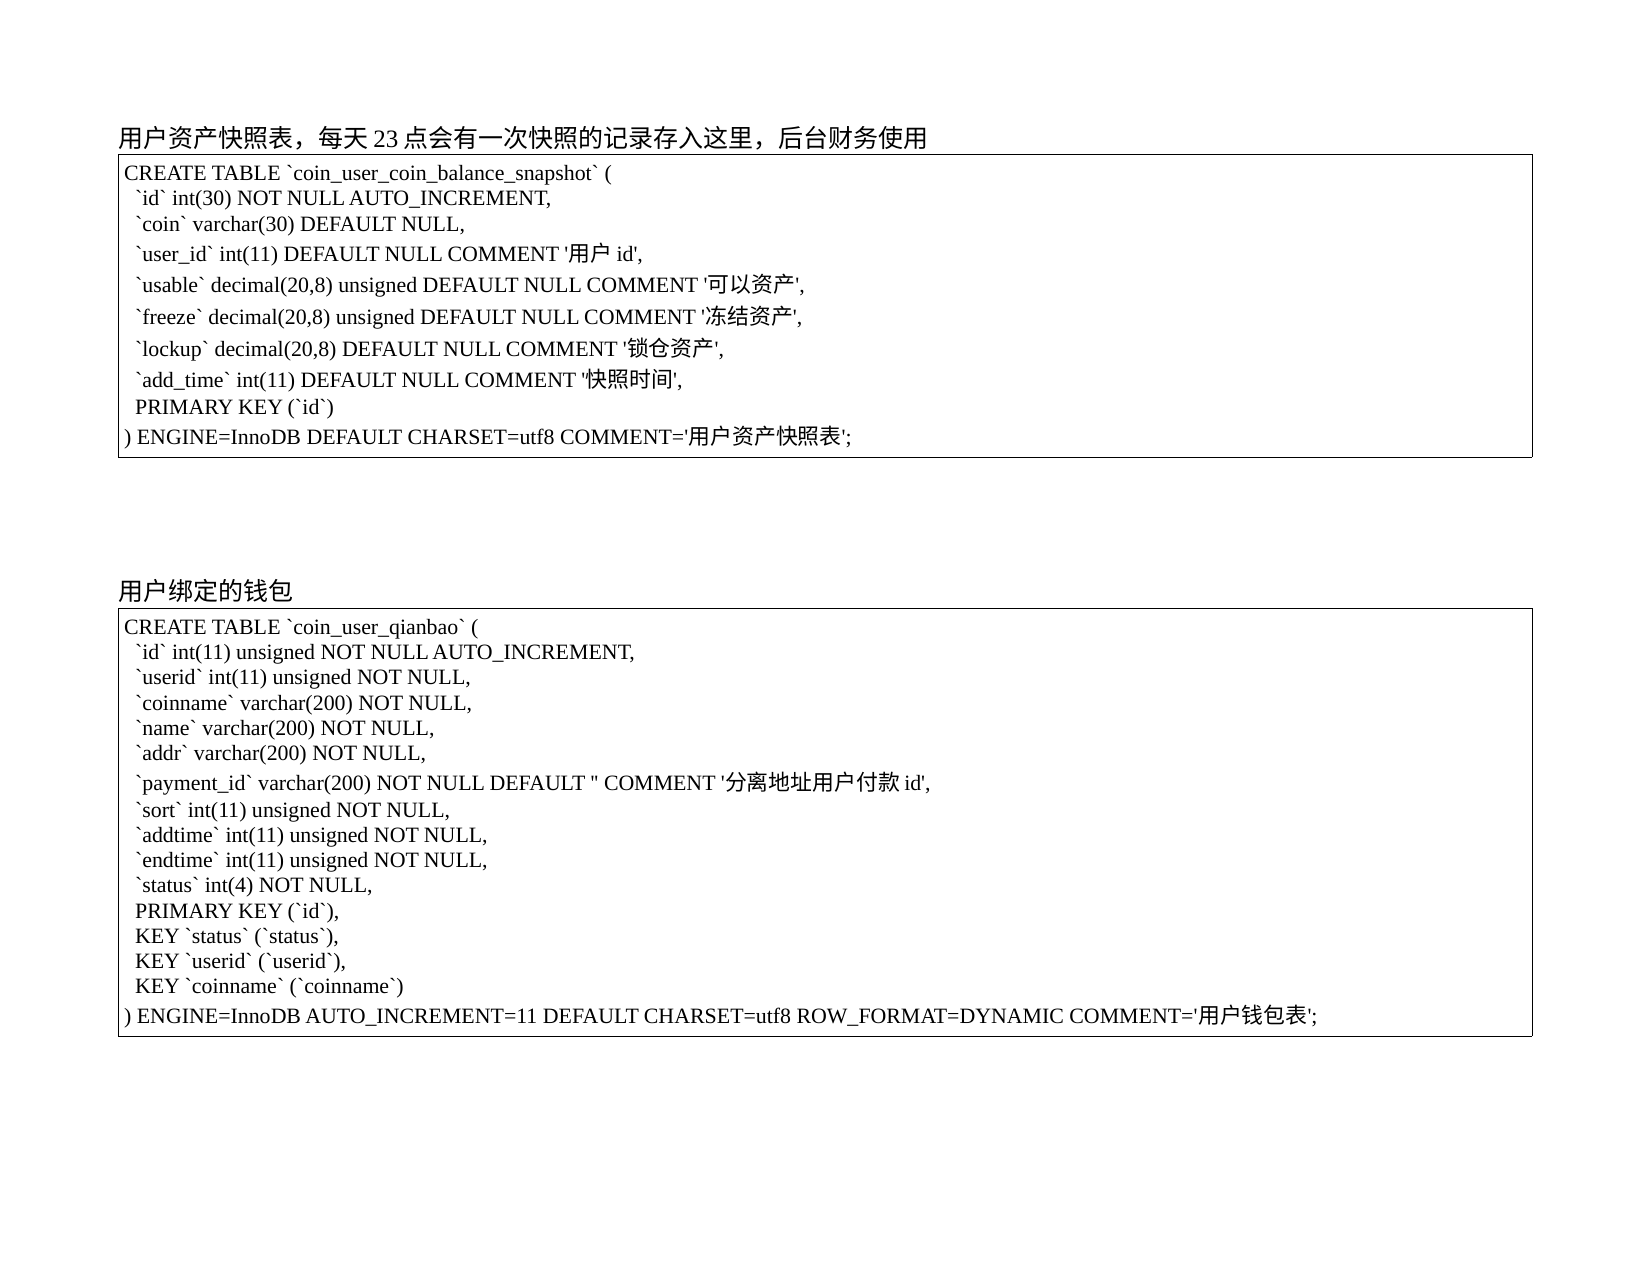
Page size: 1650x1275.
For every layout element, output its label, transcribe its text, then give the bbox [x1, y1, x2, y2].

text 用户绑定的钱包 [118, 572, 1532, 608]
table_header CREATE TABLE `coin_user_qianbao` ( `id` int(11) unsigned NOT NULL AUTO_INCREMENT, `userid` int(11) unsigned NOT NULL, `coinname` varchar(200) NOT NULL, `name` varchar(200) NOT NULL, `addr` varchar(200) NOT NULL, `payment_id` varchar(200) NOT NULL DEFAULT '' COMMENT '分离地址用户付款id', `sort` int(11) unsigned NOT NULL, `addtime` int(11) unsigned NOT NULL, `endtime` int(11) unsigned NOT NULL, `status` int(4) NOT NULL, PRIMARY KEY (`id`), KEY `status` (`status`), KEY `userid` (`userid`), KEY `coinname` (`coinname`) ) ENGINE=InnoDB AUTO_INCREMENT=11 DEFAULT CHARSET=utf8 ROW_FORMAT=DYNAMIC COMMENT='用户钱包表'; [119, 609, 1532, 1036]
table_header CREATE TABLE `coin_user_coin_balance_snapshot` ( `id` int(30) NOT NULL AUTO_INCREMENT, `coin` varchar(30) DEFAULT NULL, `user_id` int(11) DEFAULT NULL COMMENT '用户id', `usable` decimal(20,8) unsigned DEFAULT NULL COMMENT '可以资产', `freeze` decimal(20,8) unsigned DEFAULT NULL COMMENT '冻结资产', `lockup` decimal(20,8) DEFAULT NULL COMMENT '锁仓资产', `add_time` int(11) DEFAULT NULL COMMENT '快照时间', PRIMARY KEY (`id`) ) ENGINE=InnoDB DEFAULT CHARSET=utf8 COMMENT='用户资产快照表'; [119, 155, 1532, 457]
text 用户资产快照表，每天23点会有一次快照的记录存入这里，后台财务使用 [118, 118, 1532, 154]
